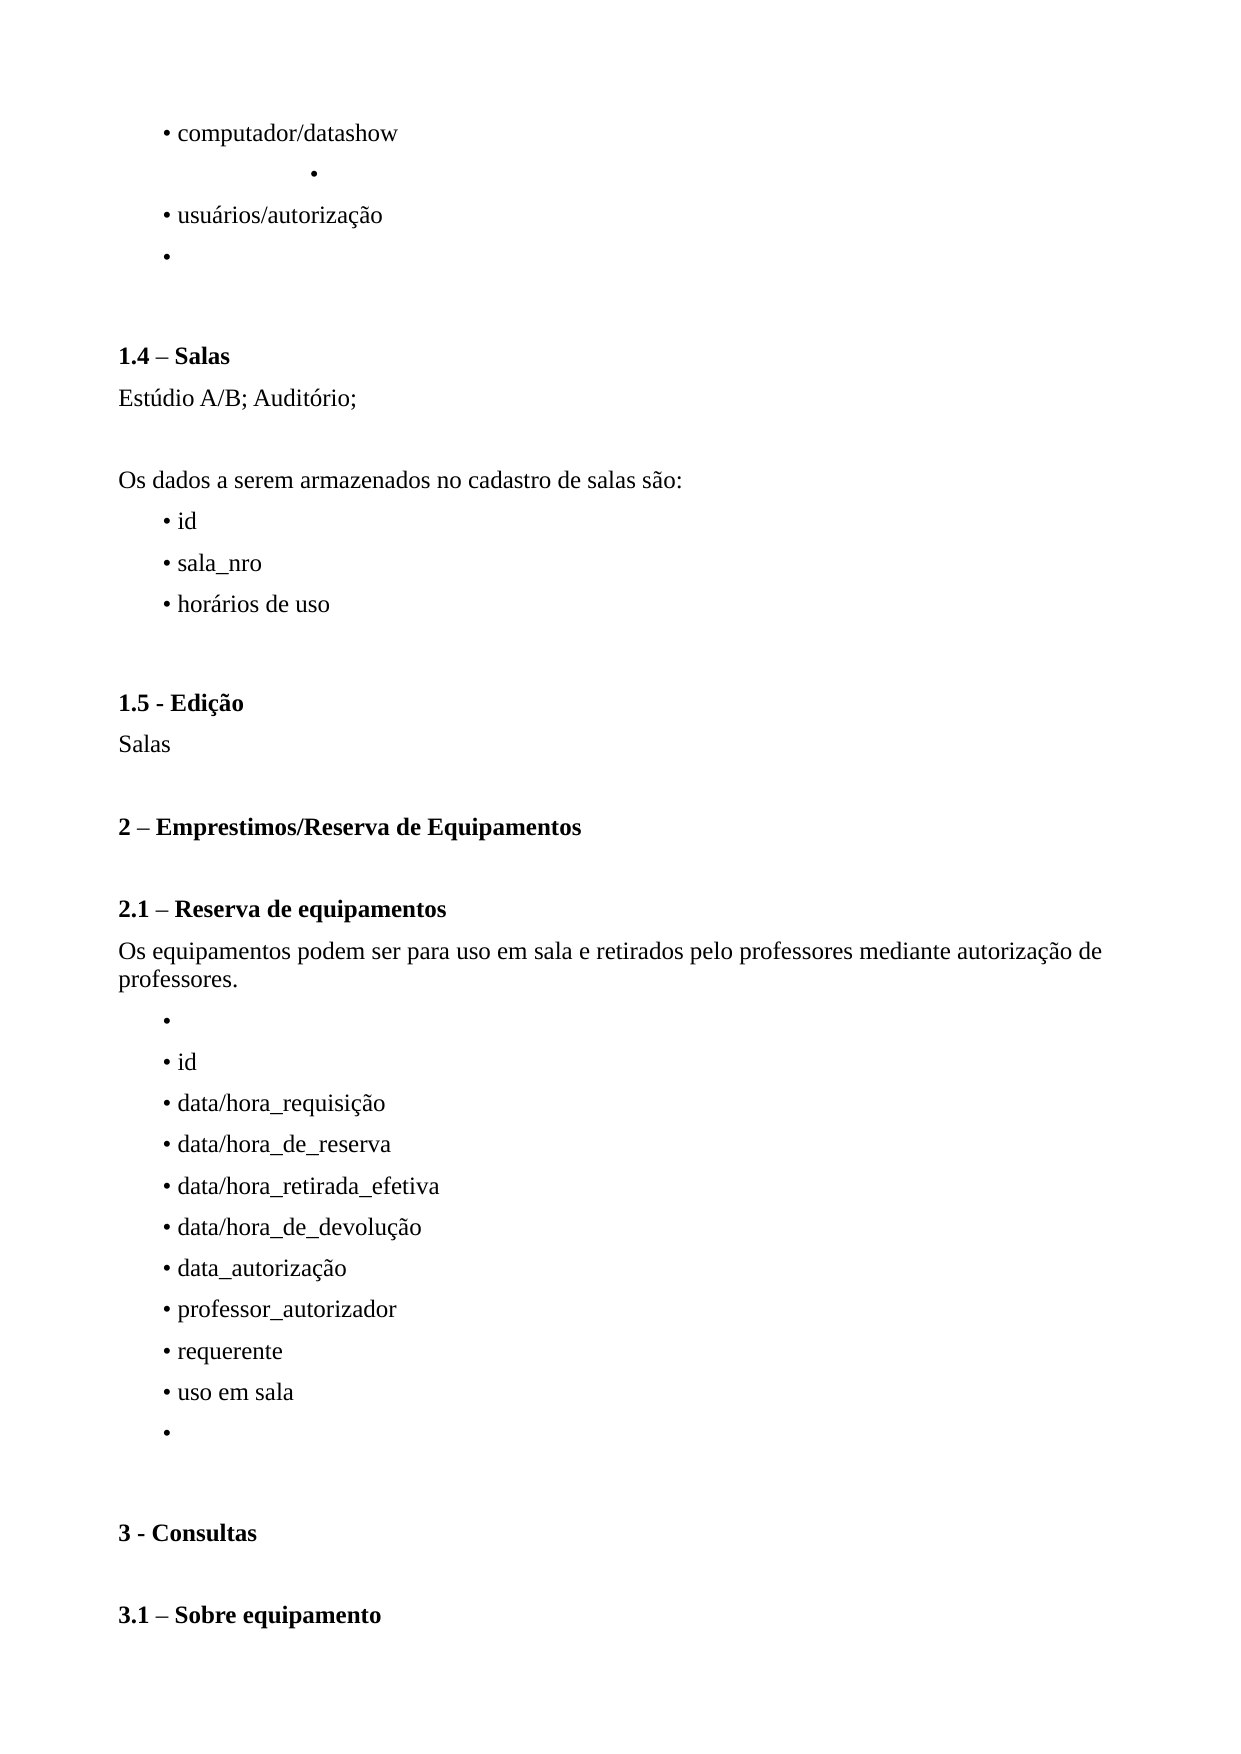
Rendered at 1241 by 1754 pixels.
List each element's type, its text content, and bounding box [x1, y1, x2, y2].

text Os dados a serem armazenados no cadastro de salas são: [118, 465, 1122, 494]
text 1.5 - Edição [118, 688, 1122, 717]
text 2.1 – Reserva de equipamentos [118, 894, 1122, 923]
text 3 - Consultas [118, 1518, 1122, 1547]
text • professor_autorizador [162, 1294, 1122, 1323]
text • data/hora_retirada_efetiva [162, 1171, 1122, 1199]
text • requerente [162, 1336, 1122, 1364]
text • id [162, 506, 1122, 535]
text • sala_nro [162, 548, 1122, 576]
text Os equipamentos podem ser para uso em sala e retirados pelo professores mediante autorização de professores. [118, 936, 1122, 993]
text 3.1 – Sobre equipamento [118, 1600, 1122, 1629]
text • horários de uso [162, 589, 1122, 618]
text • usuários/autorização [162, 201, 1122, 229]
text Salas [118, 729, 1122, 758]
text Estúdio A/B; Auditório; [118, 383, 1122, 411]
text 2 – Emprestimos/Reserva de Equipamentos [118, 812, 1122, 841]
text • [162, 242, 1122, 271]
text • [309, 159, 1122, 188]
text • data/hora_requisição [162, 1088, 1122, 1117]
text • [162, 1006, 1122, 1034]
text • [162, 1418, 1122, 1447]
text 1.4 – Salas [118, 341, 1122, 370]
text • computador/datashow [162, 118, 1122, 147]
text • id [162, 1047, 1122, 1076]
text • data/hora_de_reserva [162, 1129, 1122, 1158]
text • data_autorização [162, 1253, 1122, 1282]
text • uso em sala [162, 1377, 1122, 1406]
text • data/hora_de_devolução [162, 1212, 1122, 1241]
